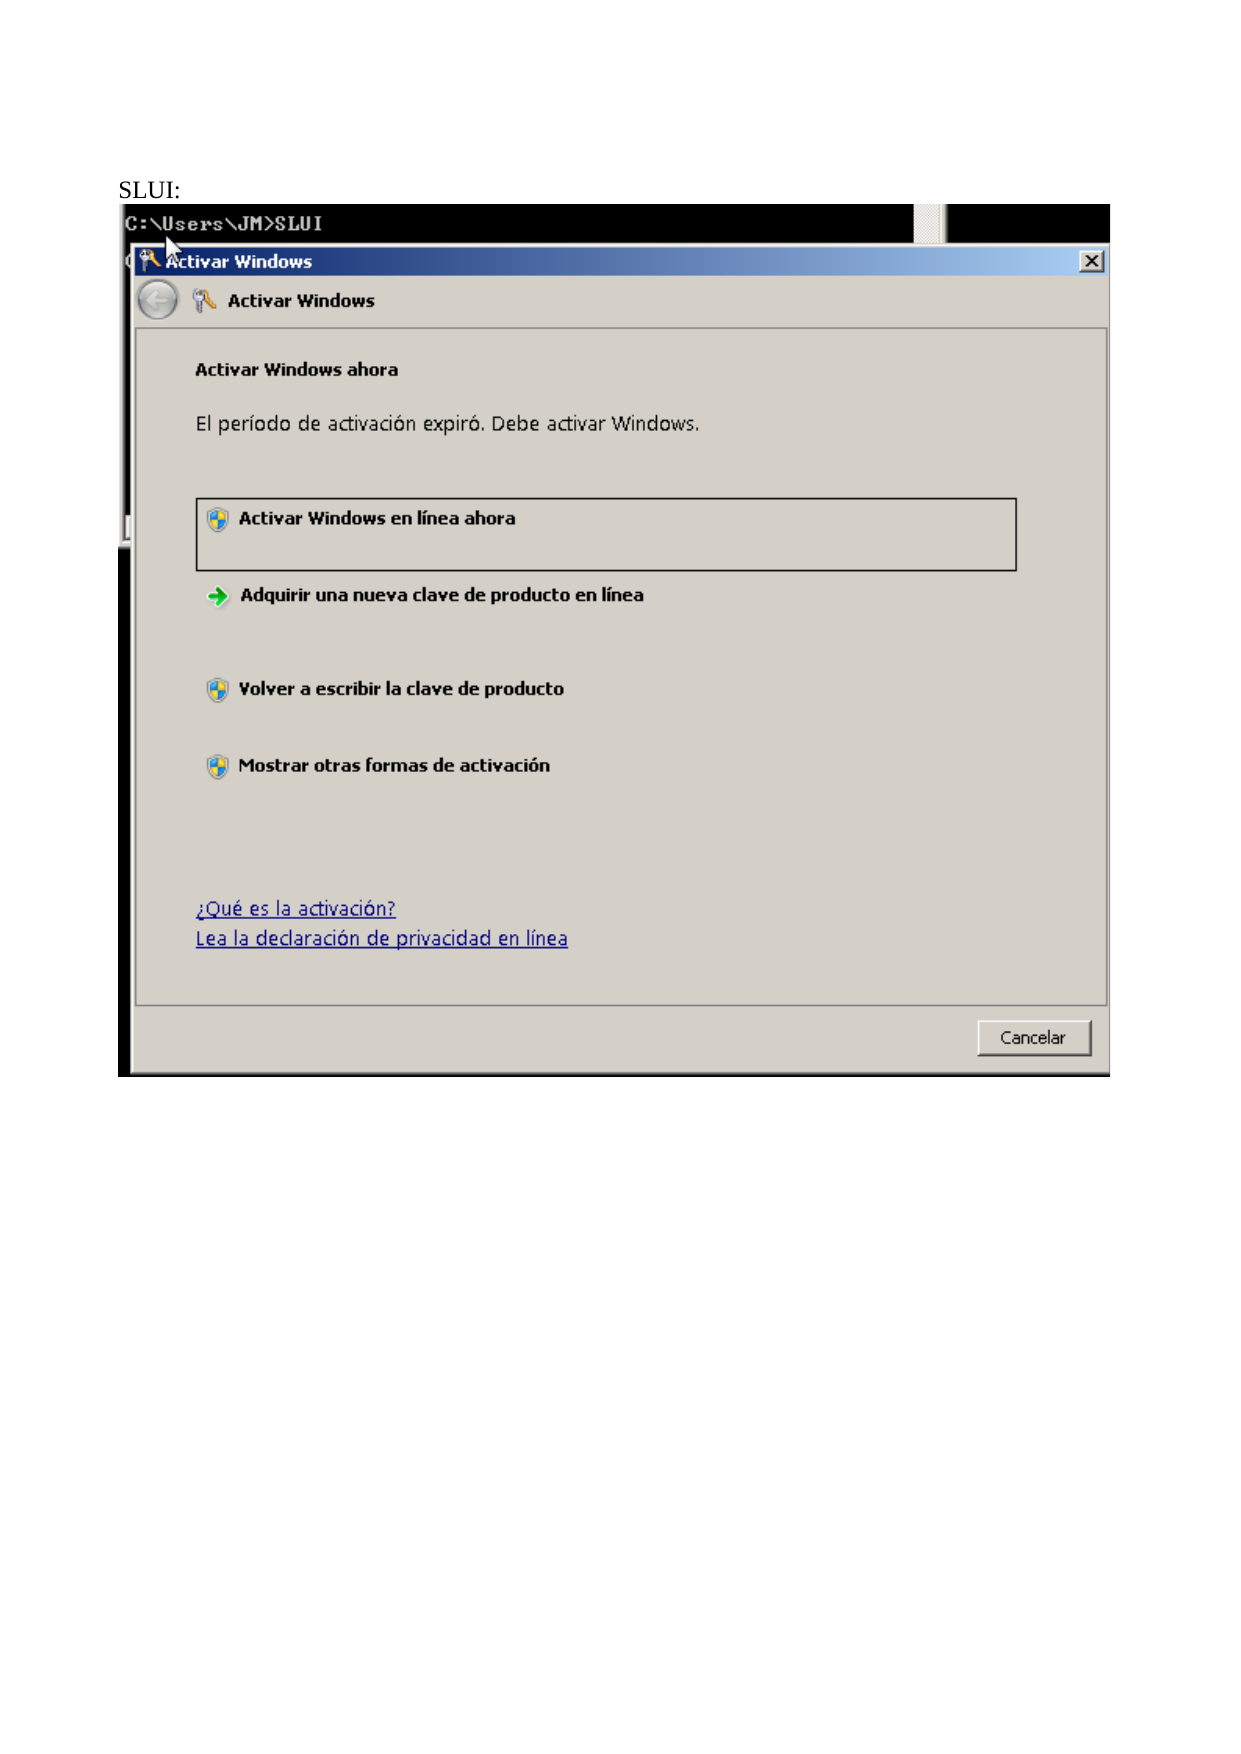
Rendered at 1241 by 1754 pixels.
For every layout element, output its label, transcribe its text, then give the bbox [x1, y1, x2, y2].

text SLUI: [118, 176, 1122, 204]
